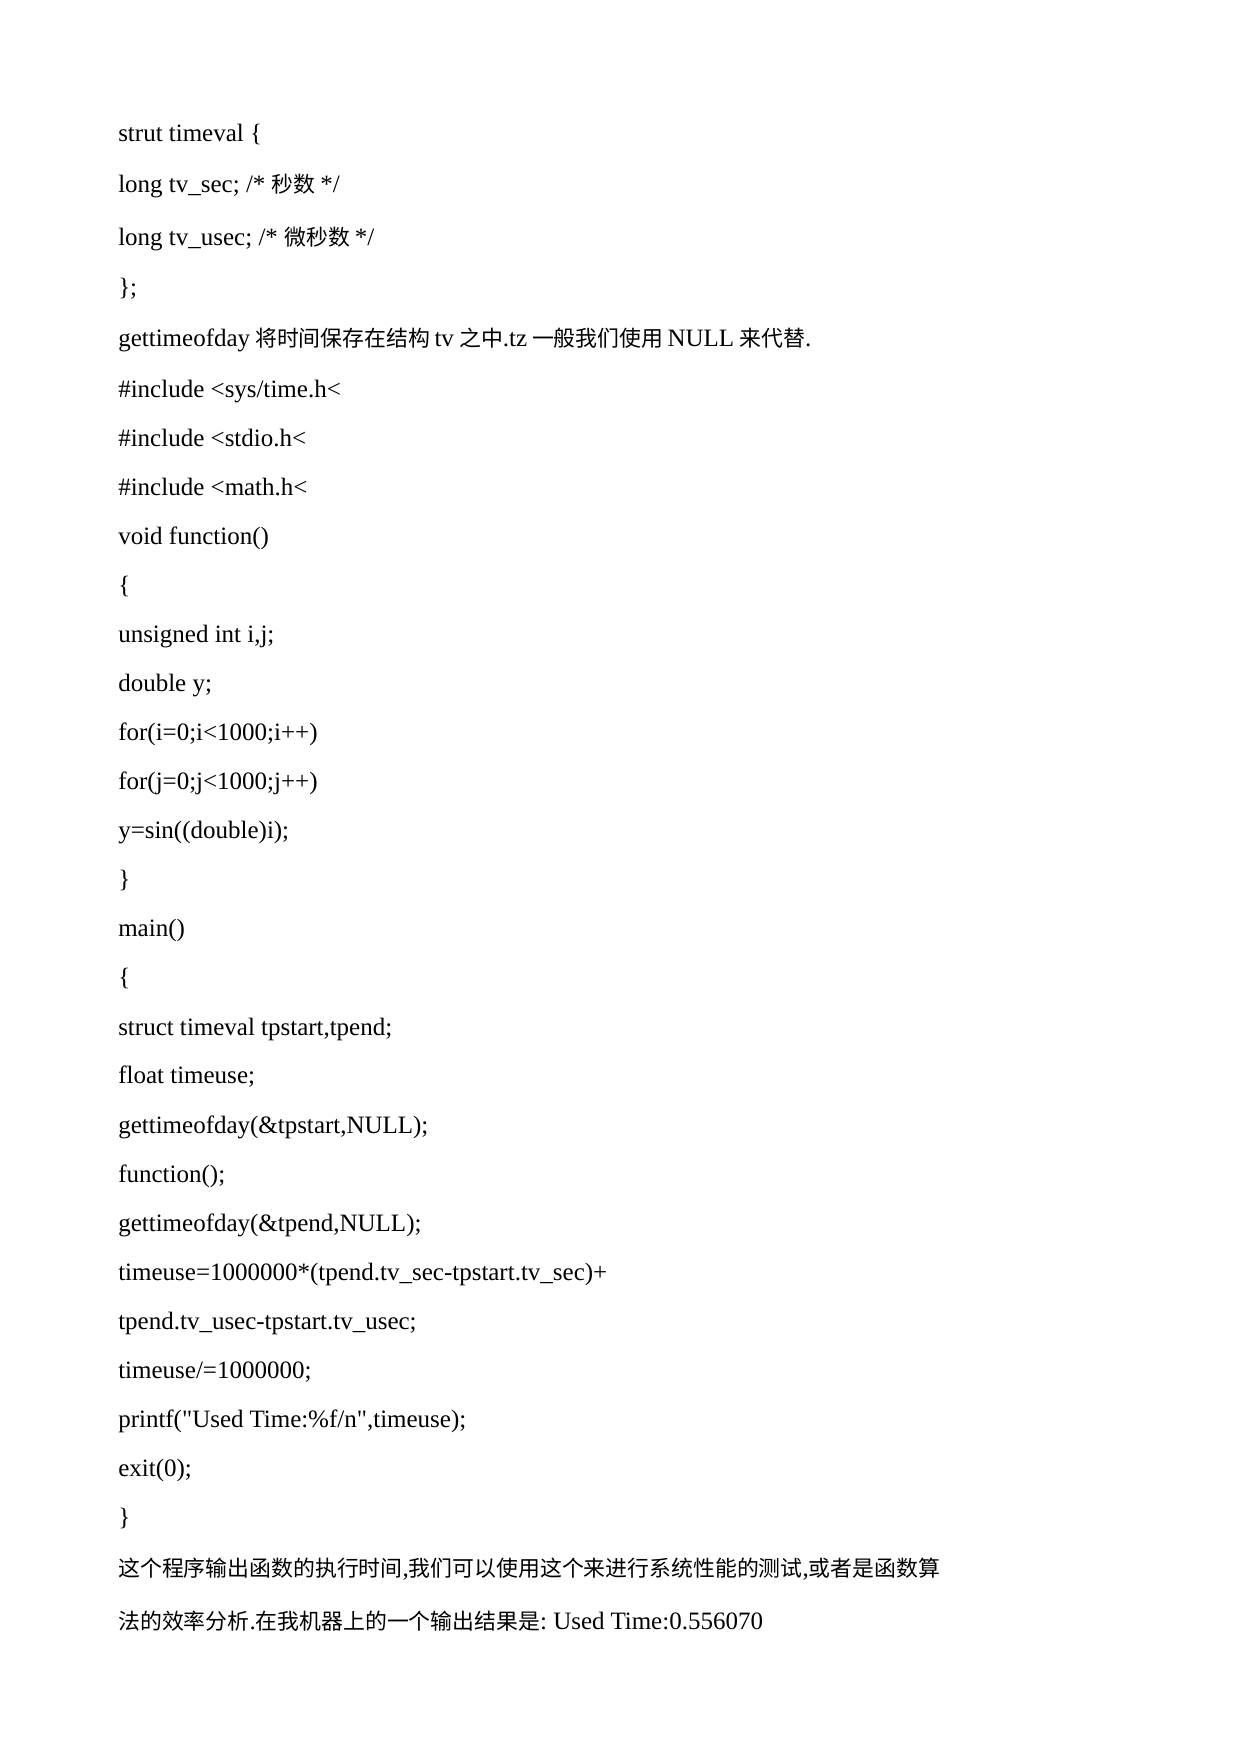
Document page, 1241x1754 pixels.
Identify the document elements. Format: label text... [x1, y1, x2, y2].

text for(j=0;j<1000;j++) [118, 766, 1122, 795]
text void function() [118, 521, 1122, 550]
text struct timeval tpstart,tpend; [118, 1012, 1122, 1040]
text exit(0); [118, 1453, 1122, 1482]
text for(i=0;i<1000;i++) [118, 717, 1122, 746]
text }; [118, 272, 1122, 301]
text y=sin((double)i); [118, 815, 1122, 844]
text double y; [118, 668, 1122, 697]
text gettimeofday(&tpend,NULL); [118, 1208, 1122, 1237]
text timeuse=1000000*(tpend.tv_sec-tpstart.tv_sec)+ [118, 1257, 1122, 1286]
text #include <sys/time.h< [118, 374, 1122, 402]
text long tv_sec; /* 秒数 */ [118, 167, 1122, 199]
text { [118, 570, 1122, 599]
text printf("Used Time:%f/n",timeuse); [118, 1404, 1122, 1433]
text strut timeval { [118, 118, 1122, 147]
text } [118, 864, 1122, 893]
text 这个程序输出函数的执行时间,我们可以使用这个来进行系统性能的测试,或者是函数算 [118, 1551, 1122, 1583]
text gettimeofday(&tpstart,NULL); [118, 1110, 1122, 1138]
text unsigned int i,j; [118, 619, 1122, 648]
text #include <stdio.h< [118, 423, 1122, 452]
text timeuse/=1000000; [118, 1355, 1122, 1384]
text function(); [118, 1159, 1122, 1187]
text { [118, 962, 1122, 991]
text 法的效率分析.在我机器上的一个输出结果是: Used Time:0.556070 [118, 1604, 1122, 1635]
text tpend.tv_usec-tpstart.tv_usec; [118, 1306, 1122, 1335]
text main() [118, 913, 1122, 942]
text #include <math.h< [118, 472, 1122, 501]
text long tv_usec; /* 微秒数 */ [118, 220, 1122, 251]
text float timeuse; [118, 1061, 1122, 1089]
text } [118, 1502, 1122, 1531]
text gettimeofday将时间保存在结构tv之中.tz一般我们使用NULL来代替. [118, 321, 1122, 353]
